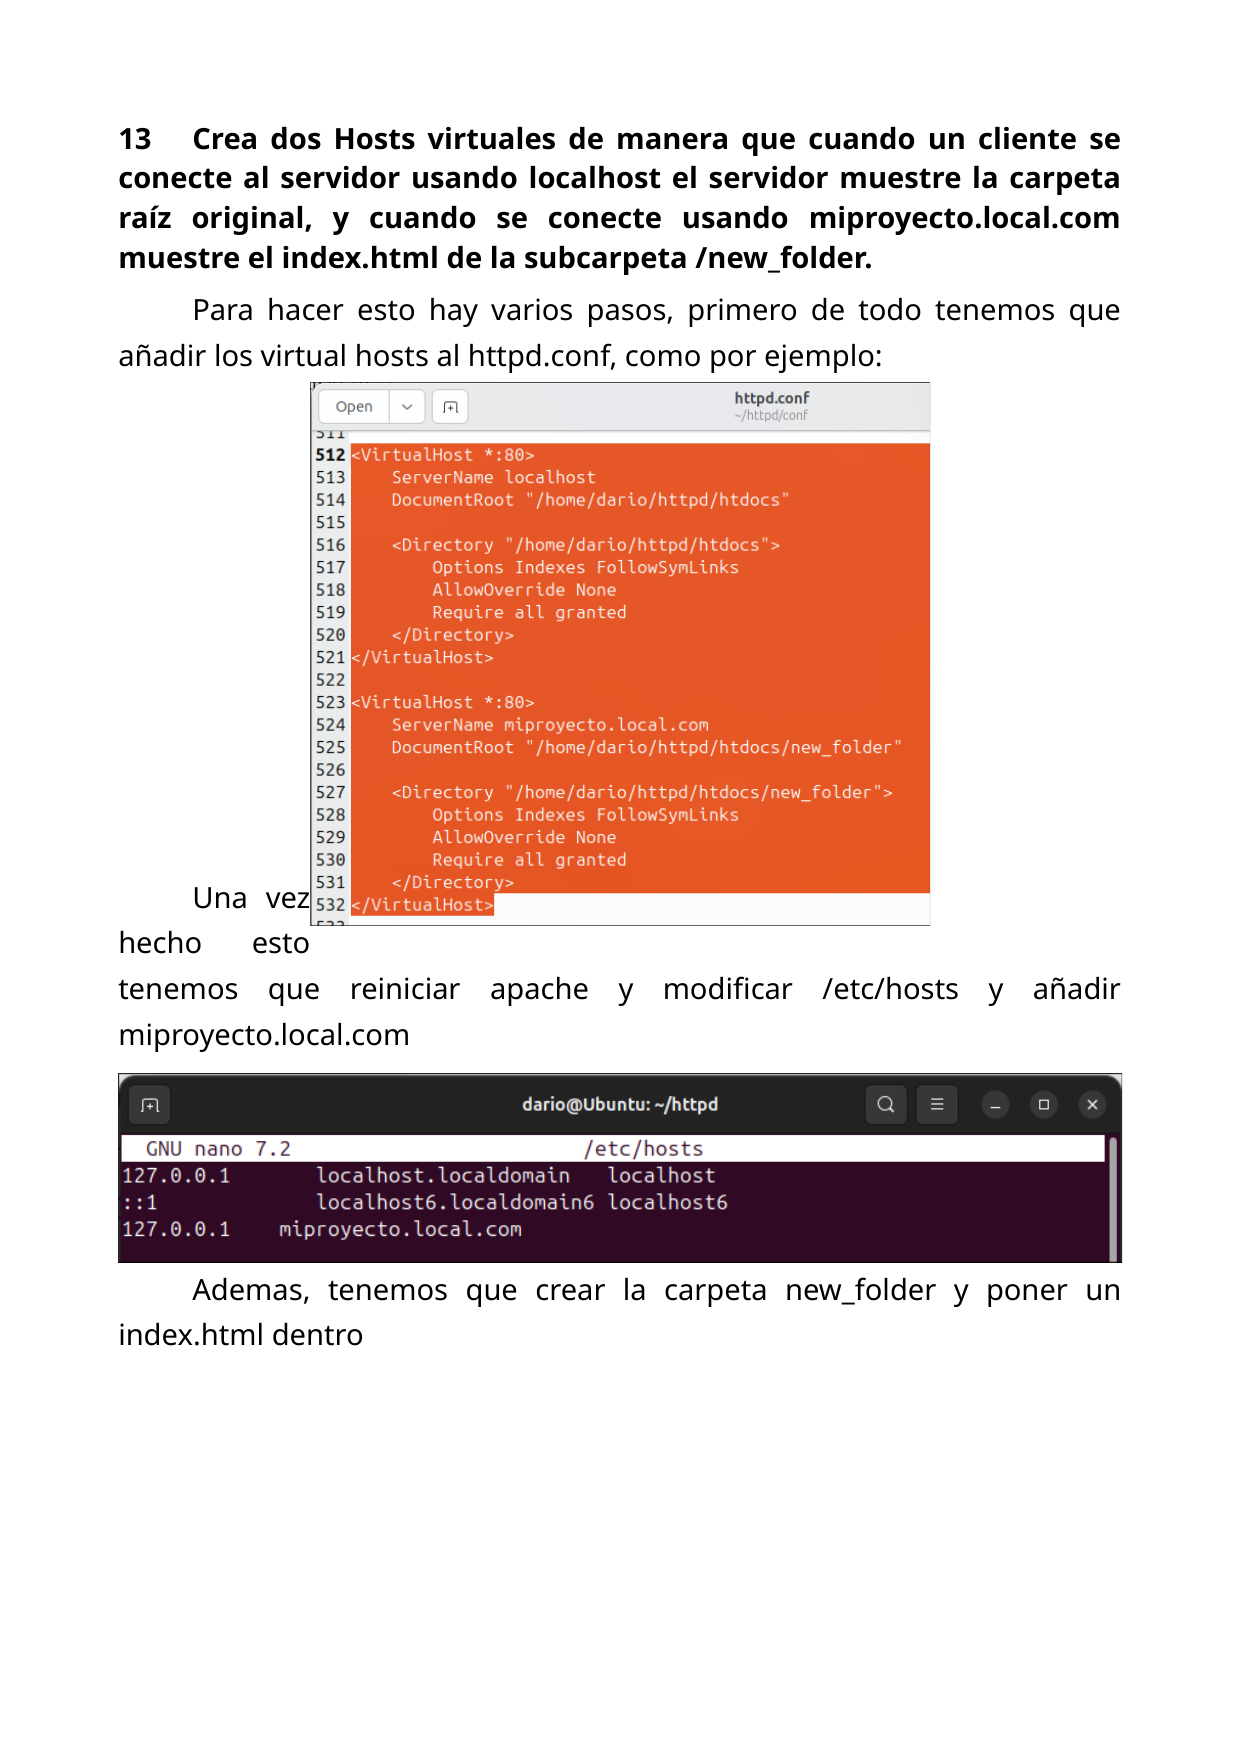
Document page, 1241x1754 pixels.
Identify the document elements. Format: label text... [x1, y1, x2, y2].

picture [118, 1073, 1123, 1263]
text Ademas, tenemos que crear la carpeta new_folder y poner un index.html dentro [118, 1263, 1122, 1354]
picture [310, 382, 930, 926]
text Para hacer esto hay varios pasos, primero de todo tenemos que añadir los virtual hosts al httpd.conf, como por ejemplo: [118, 289, 1122, 375]
text Una vez hecho esto tenemos que reiniciar apache y modificar /etc/hosts y añadir miproyecto.local.com [118, 877, 1122, 1053]
subtitle Crea dos Hosts virtuales de manera que cuando un cliente se conecte al servidor usando localhost el servidor muestre la carpeta raı́z original, y cuando se conecte usando miproyecto.local.com muestre el index.html de la subcarpeta /new_folder. [118, 118, 1122, 277]
